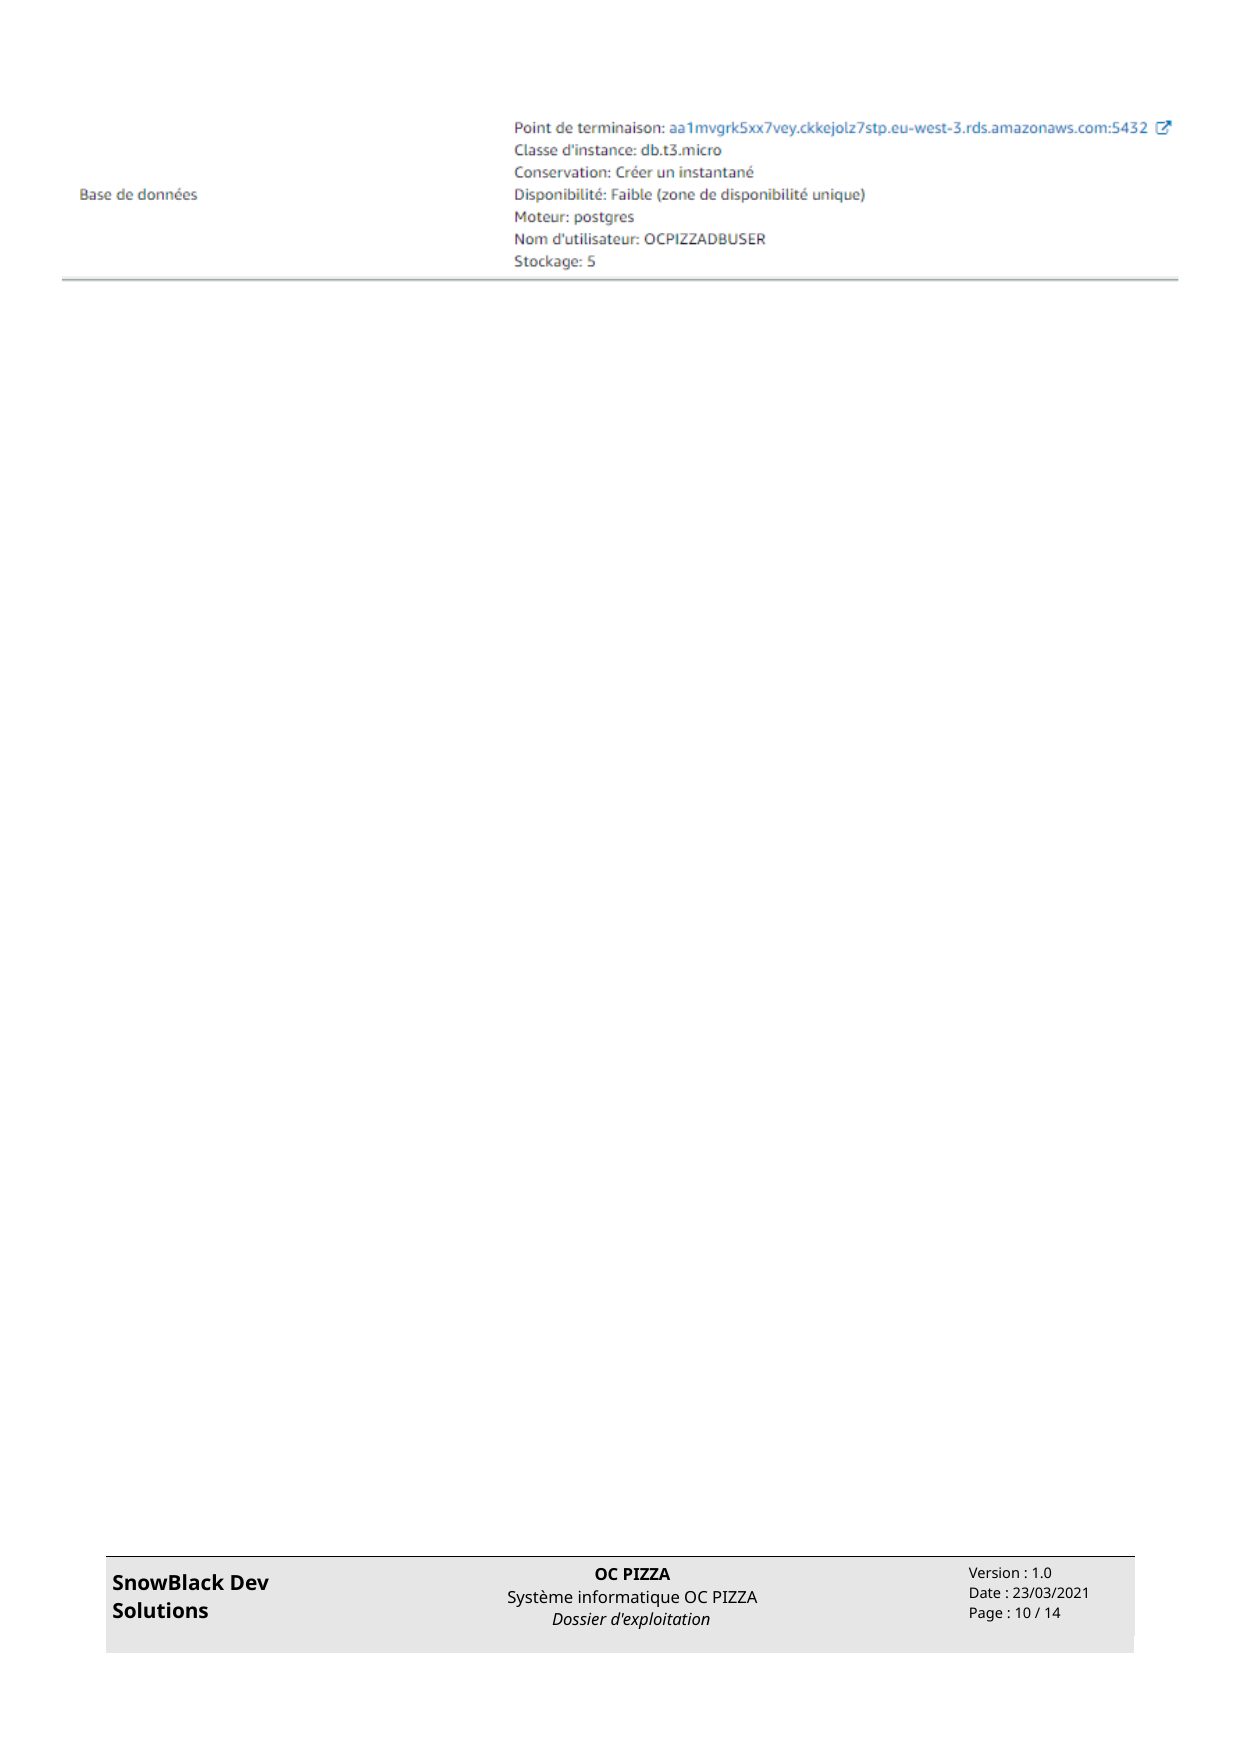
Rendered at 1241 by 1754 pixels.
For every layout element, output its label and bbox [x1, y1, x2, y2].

picture [61, 111, 1179, 282]
